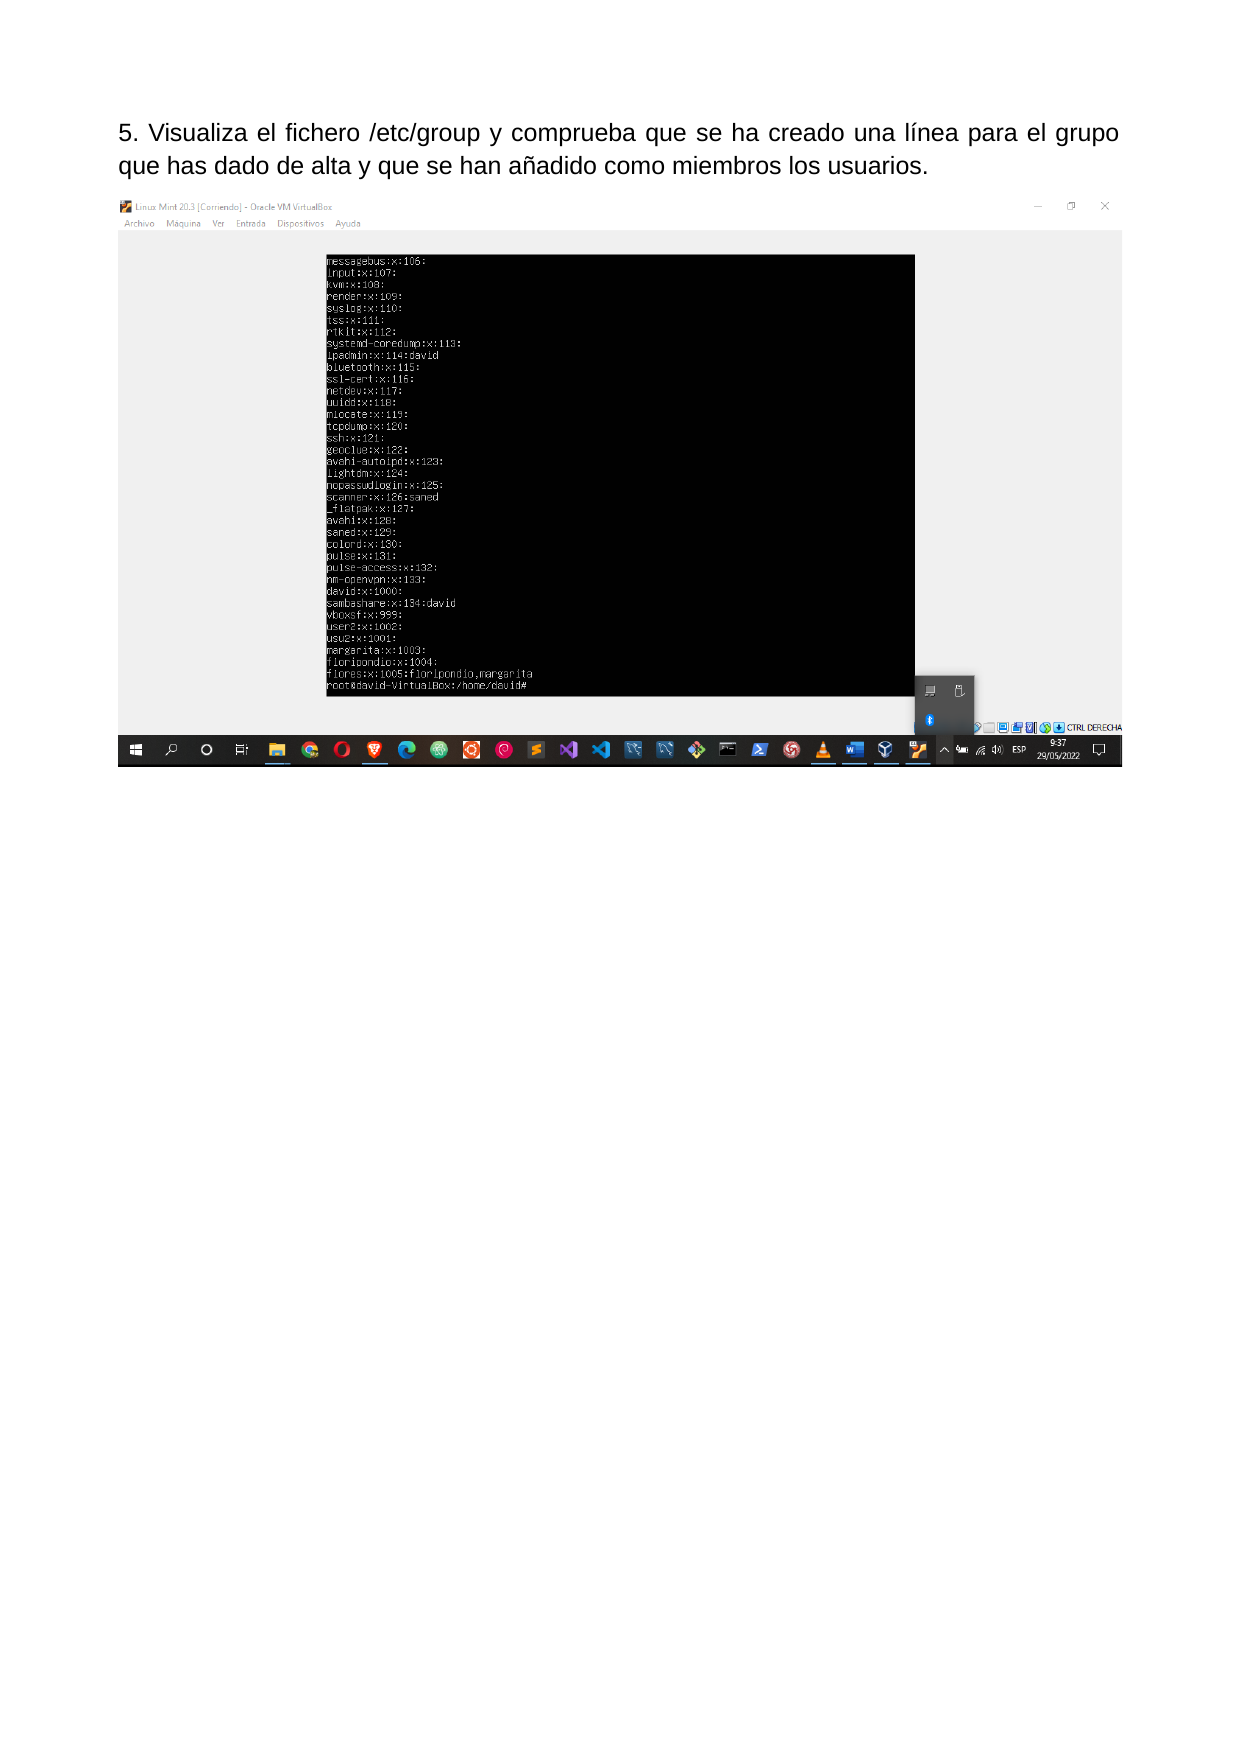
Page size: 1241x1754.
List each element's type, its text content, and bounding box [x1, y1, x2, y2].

text 5. Visualiza el fichero /etc/group y comprueba que se ha creado una línea para el grupo que has dado de alta y que se han añadido como miembros los usuarios. [118, 118, 1122, 180]
